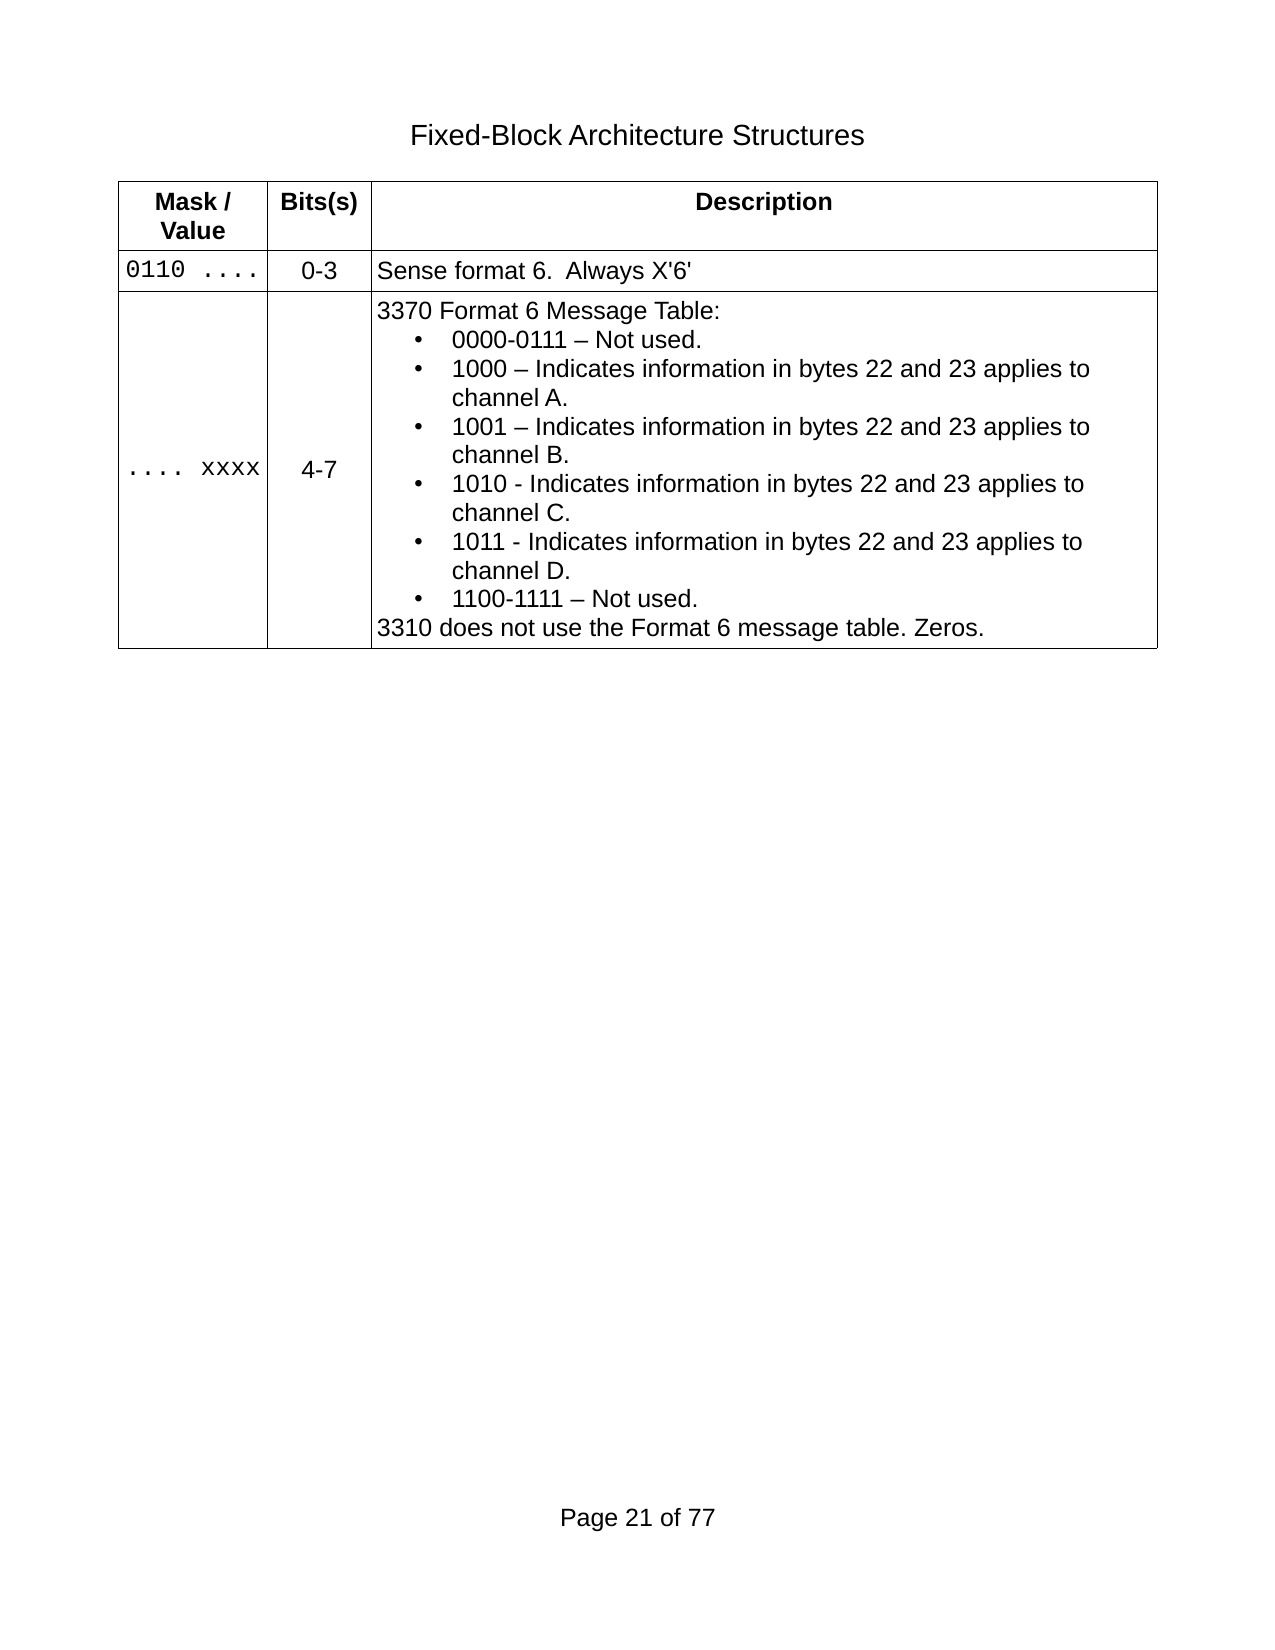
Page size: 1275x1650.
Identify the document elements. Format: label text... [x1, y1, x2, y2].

table_cell .... xxxx [119, 292, 267, 648]
table_cell Sense format 6. Always X'6' [372, 251, 1157, 291]
table_cell 0-3 [268, 251, 371, 291]
table_cell 0110 .... [119, 251, 267, 291]
table_cell 3370 Format 6 Message Table: 0000-0111 – Not used. 1000 – Indicates information in bytes 22 and 23 applies to channel A. 1001 – Indicates information in bytes 22 and 23 applies to channel B. 1010 - Indicates information in bytes 22 and 23 applies to channel C. 1011 - Indicates information in bytes 22 and 23 applies to channel D. 1100-1111 – Not used. 3310 does not use the Format 6 message table. Zeros. [372, 292, 1157, 648]
table_header Mask / Value [119, 182, 267, 250]
table_header Description [372, 182, 1157, 250]
table_header Bits(s) [268, 182, 371, 250]
table_cell 4-7 [268, 292, 371, 648]
